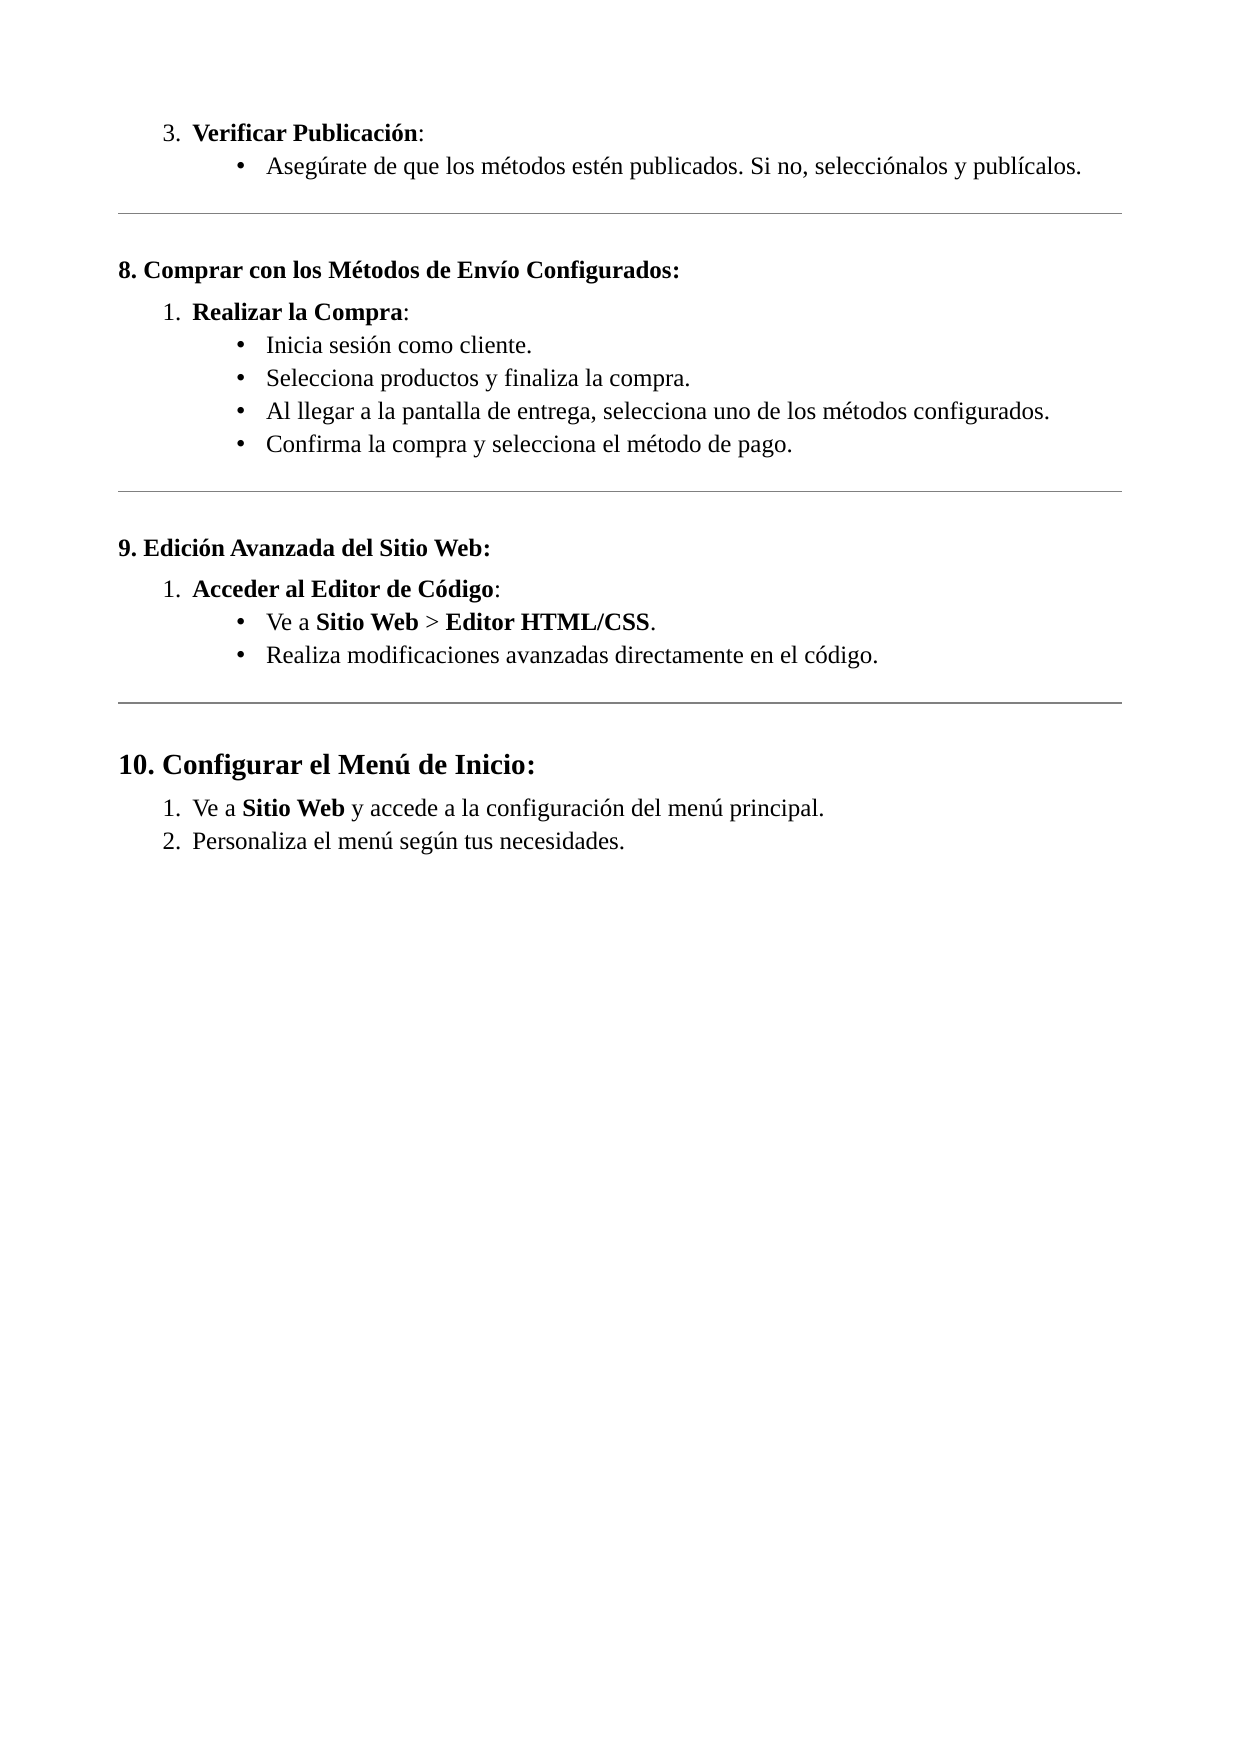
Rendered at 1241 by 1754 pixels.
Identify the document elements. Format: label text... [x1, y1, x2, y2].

subtitle 8. Comprar con los Métodos de Envío Configurados: [118, 256, 1122, 284]
list Personaliza el menú según tus necesidades. [162, 826, 1122, 855]
list Verificar Publicación: [162, 118, 1122, 147]
list Realiza modificaciones avanzadas directamente en el código. [236, 641, 1122, 669]
list Asegúrate de que los métodos estén publicados. Si no, selecciónalos y publícalos. [236, 151, 1122, 180]
list Realizar la Compra: [162, 297, 1122, 326]
subtitle 10. Configurar el Menú de Inicio: [118, 747, 1122, 781]
list Ve a Sitio Web y accede a la configuración del menú principal. [162, 793, 1122, 822]
subtitle 9. Edición Avanzada del Sitio Web: [118, 533, 1122, 562]
list Inicia sesión como cliente. [236, 330, 1122, 358]
list Acceder al Editor de Código: [162, 574, 1122, 603]
list Al llegar a la pantalla de entrega, selecciona uno de los métodos configurados. [236, 396, 1122, 424]
list Ve a Sitio Web > Editor HTML/CSS. [236, 607, 1122, 636]
list Selecciona productos y finaliza la compra. [236, 363, 1122, 392]
list Confirma la compra y selecciona el método de pago. [236, 429, 1122, 458]
